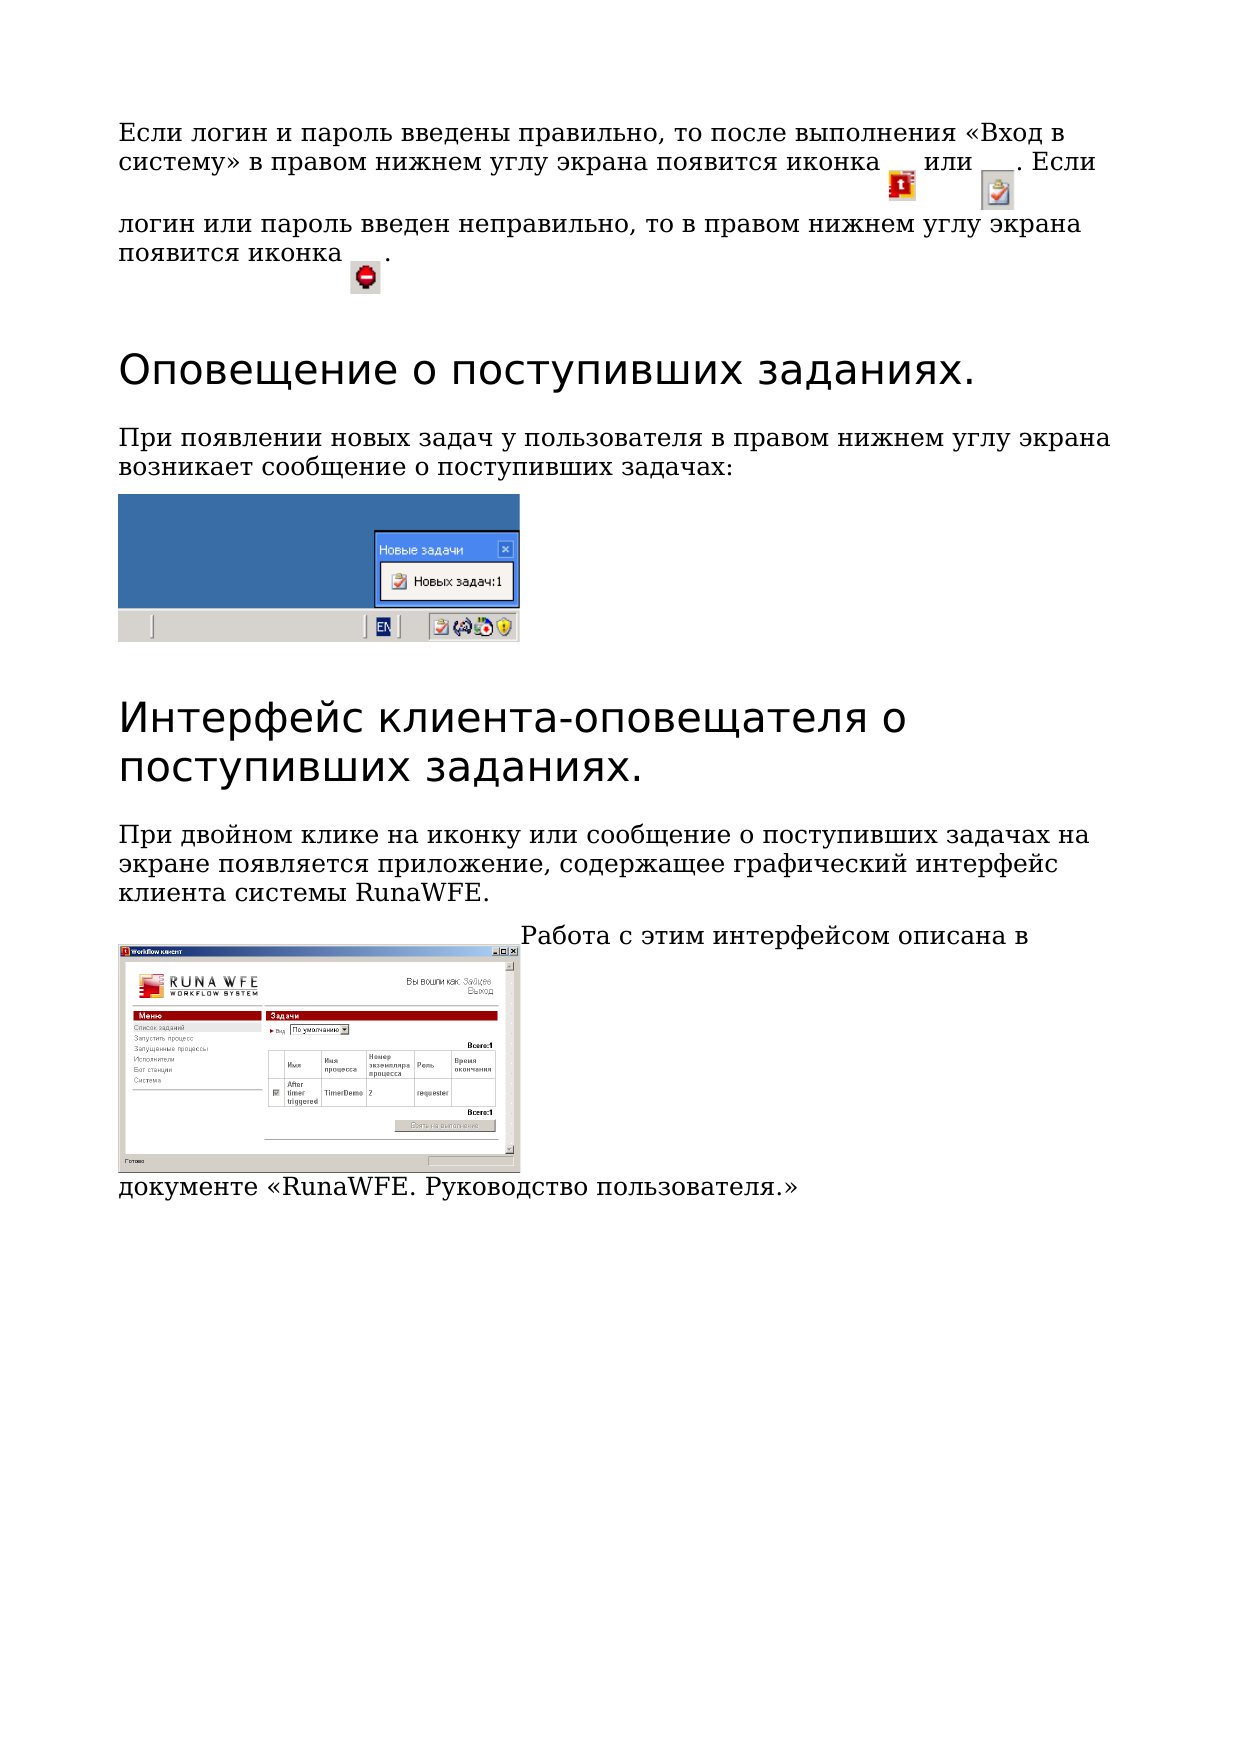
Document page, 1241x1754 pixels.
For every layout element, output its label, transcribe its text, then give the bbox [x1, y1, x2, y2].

text Если логин и пароль введены правильно, то после выполнения «Вход в систему» в правом нижнем углу экрана появится иконка или . Если логин или пароль введен неправильно, то в правом нижнем углу экрана появится иконка . [118, 118, 1122, 293]
picture [118, 494, 521, 642]
subtitle Оповещение о поступивших заданиях. [118, 346, 1122, 394]
picture [350, 261, 384, 294]
picture [888, 170, 916, 201]
text При появлении новых задач у пользователя в правом нижнем углу экрана возникает сообщение о поступивших задачах: [118, 423, 1122, 481]
text Работа с этим интерфейсом описана в документе «RunaWFE. Руководство пользователя.» [118, 921, 1122, 1201]
picture [118, 944, 521, 1173]
subtitle Интерфейс клиента-оповещателя о поступивших заданиях. [118, 694, 1122, 791]
text При двойном клике на иконку или сообщение о поступивших задачах на экране появляется приложение, содержащее графический интерфейс клиента системы RunaWFE. [118, 820, 1122, 907]
picture [981, 170, 1016, 210]
